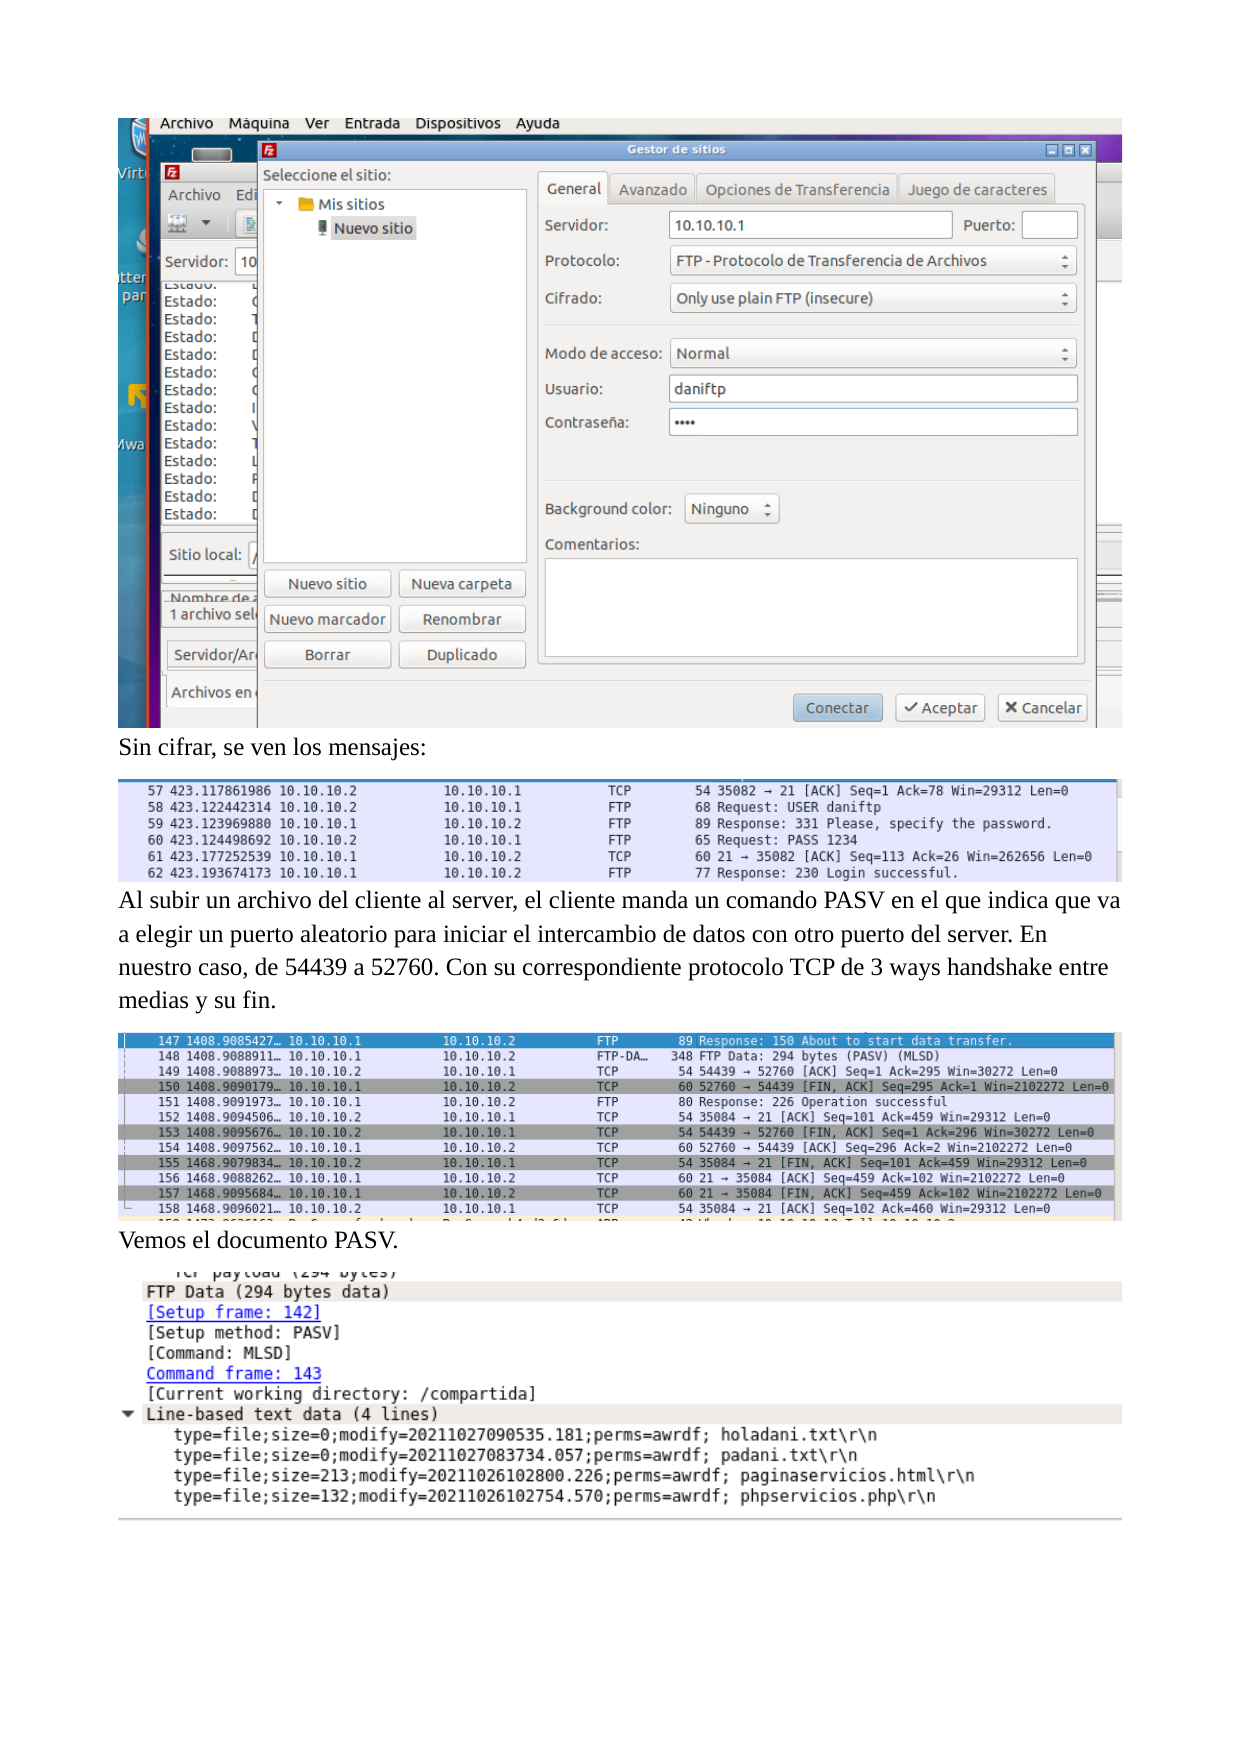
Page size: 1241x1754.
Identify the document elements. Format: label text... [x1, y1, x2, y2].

picture [118, 118, 1123, 728]
text Sin cifrar, se ven los mensajes: [118, 728, 1122, 761]
text Vemos el documento PASV. [118, 1221, 1122, 1254]
picture [118, 779, 1123, 882]
text Al subir un archivo del cliente al server, el cliente manda un comando PASV en el que indica que va a elegir un puerto aleatorio para iniciar el intercambio de datos con otro puerto del server. En nuestro caso, de 54439 a 52760. Con su correspondiente protocolo TCP de 3 ways handshake entre medias y su fin. [118, 882, 1122, 1013]
picture [118, 1032, 1123, 1221]
picture [118, 1272, 1123, 1521]
